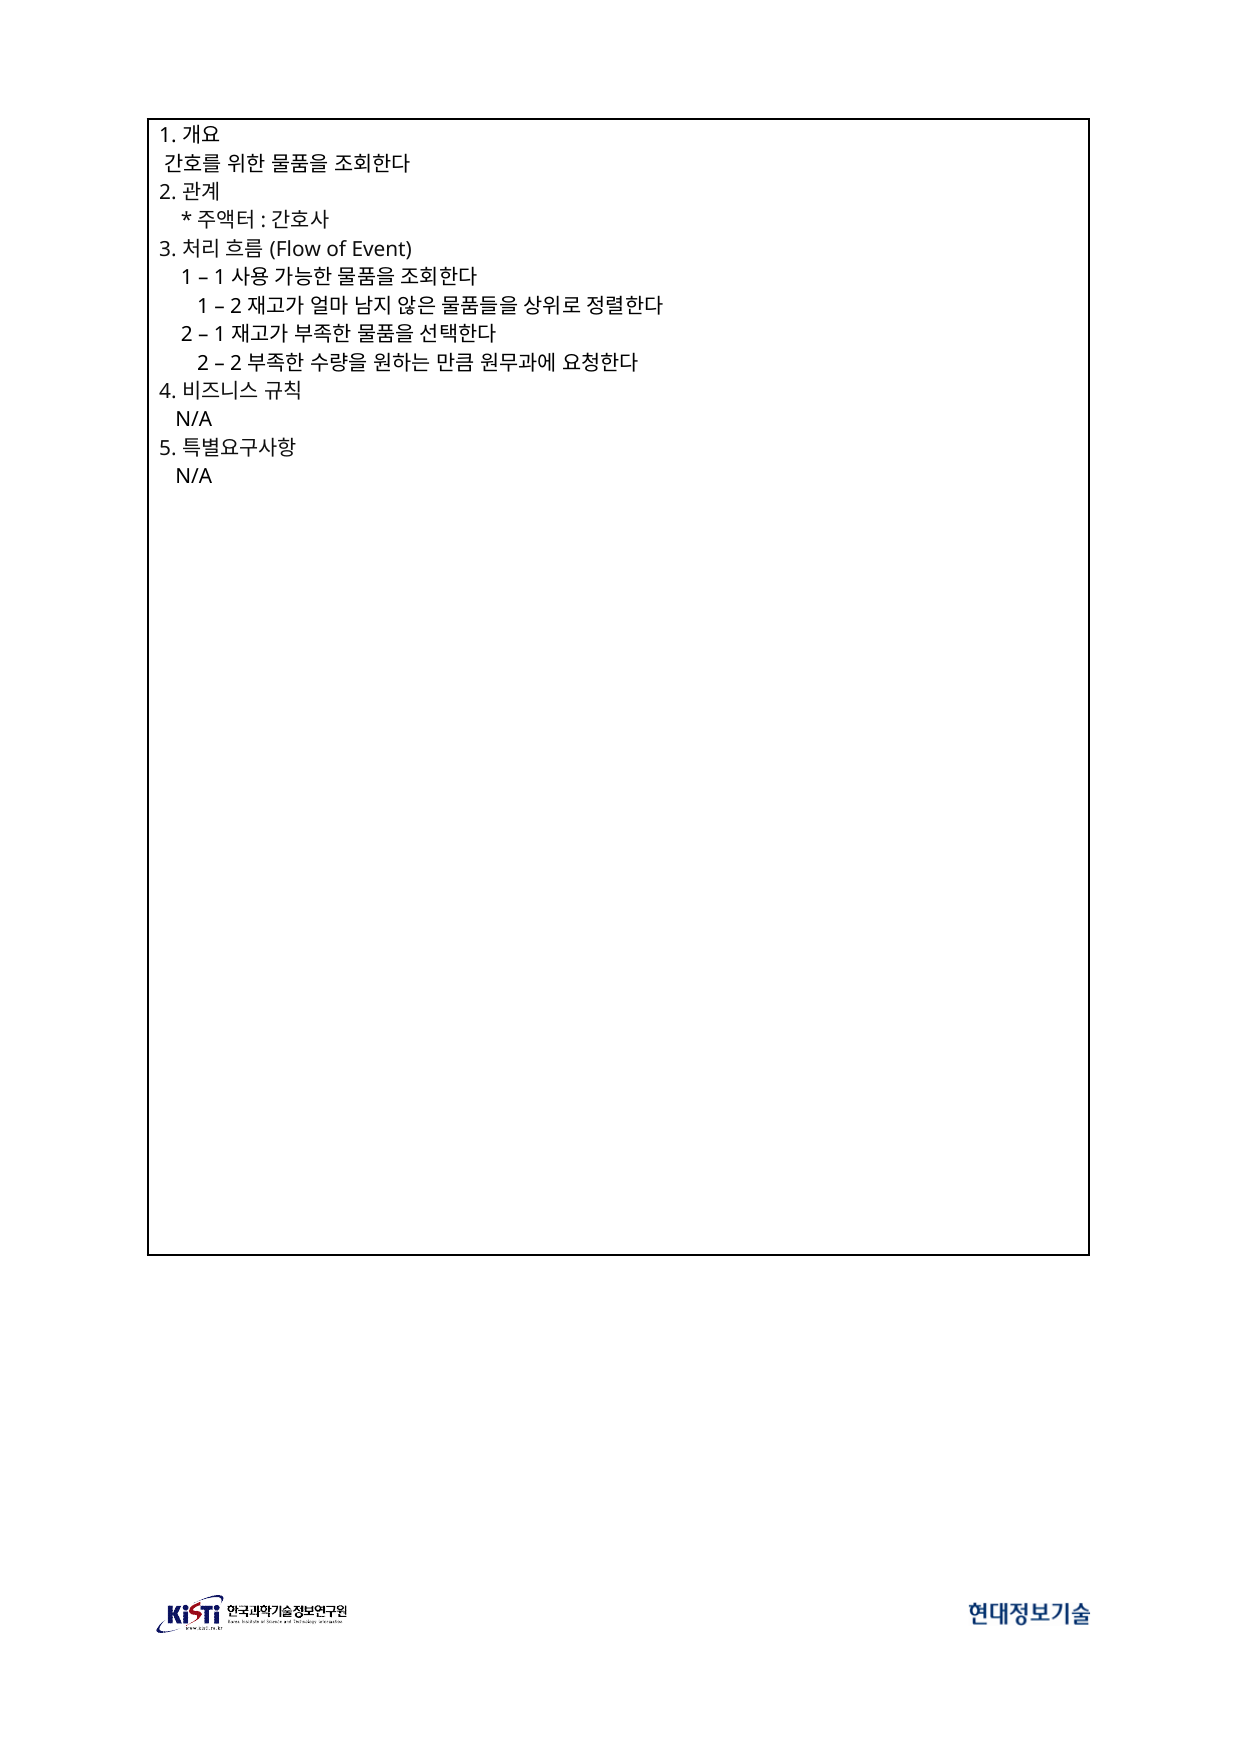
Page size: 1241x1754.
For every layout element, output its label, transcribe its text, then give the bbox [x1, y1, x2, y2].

picture [968, 1602, 1091, 1626]
table_cell 1. 개요 간호를 위한 물품을 조회한다 2. 관계 * 주액터 : 간호사 3. 처리 흐름 (Flow of Event) 1 – 1 사용 가능한 물품을 조회한다 1 – 2 재고가 얼마 남지 않은 물품들을 상위로 정렬한다 2 – 1 재고가 부족한 물품을 선택한다 2 – 2 부족한 수량을 원하는 만큼 원무과에 요청한다 4. 비즈니스 규칙 N/A 5. 특별요구사항 N/A [149, 120, 1088, 1253]
picture [156, 1595, 347, 1633]
